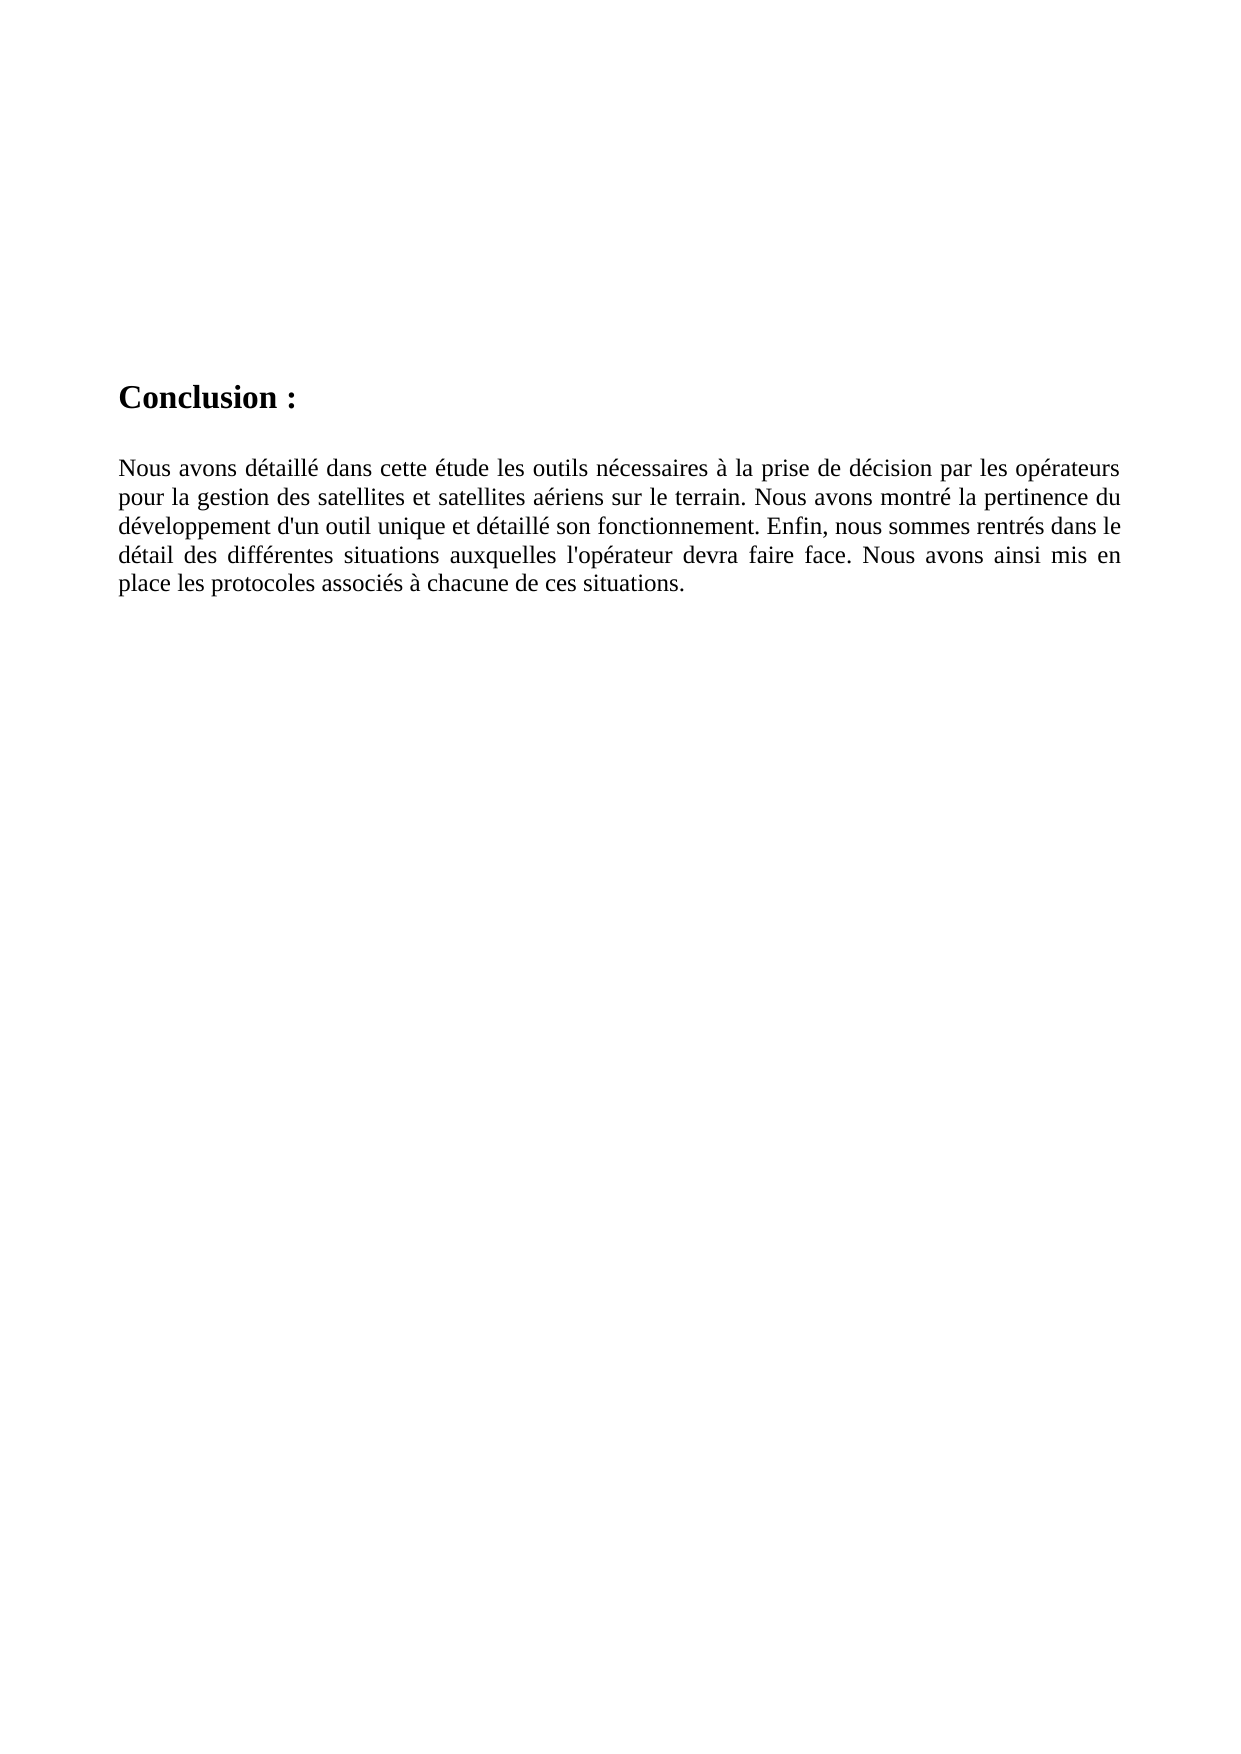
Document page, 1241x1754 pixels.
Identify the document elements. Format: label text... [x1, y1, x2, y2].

text Nous avons détaillé dans cette étude les outils nécessaires à la prise de décision par les opérateurs pour la gestion des satellites et satellites aériens sur le terrain. Nous avons montré la pertinence du développement d'un outil unique et détaillé son fonctionnement. Enfin, nous sommes rentrés dans le détail des différentes situations auxquelles l'opérateur devra faire face. Nous avons ainsi mis en place les protocoles associés à chacune de ces situations. [118, 453, 1122, 597]
text Conclusion : [118, 377, 1122, 415]
